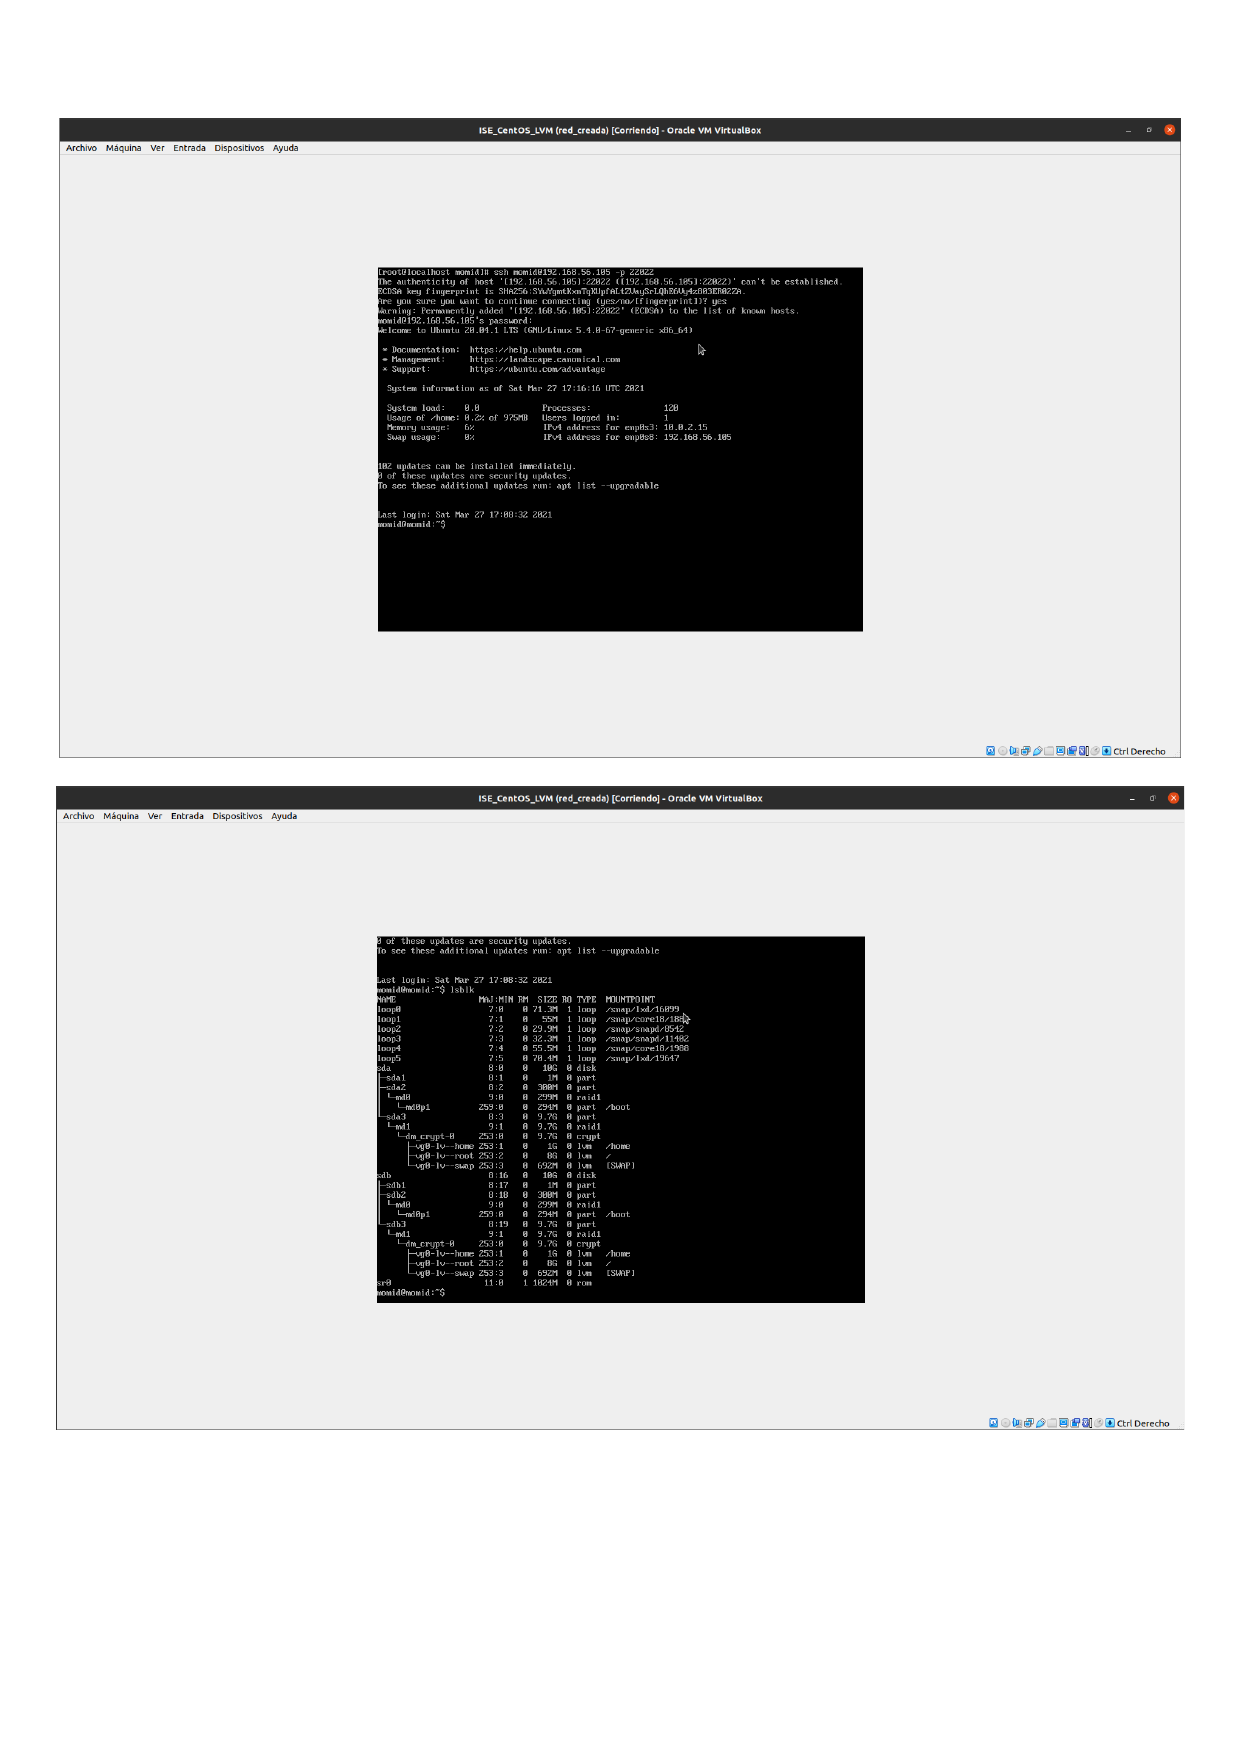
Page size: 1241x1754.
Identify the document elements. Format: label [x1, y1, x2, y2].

picture [56, 786, 1185, 1430]
picture [59, 118, 1181, 758]
